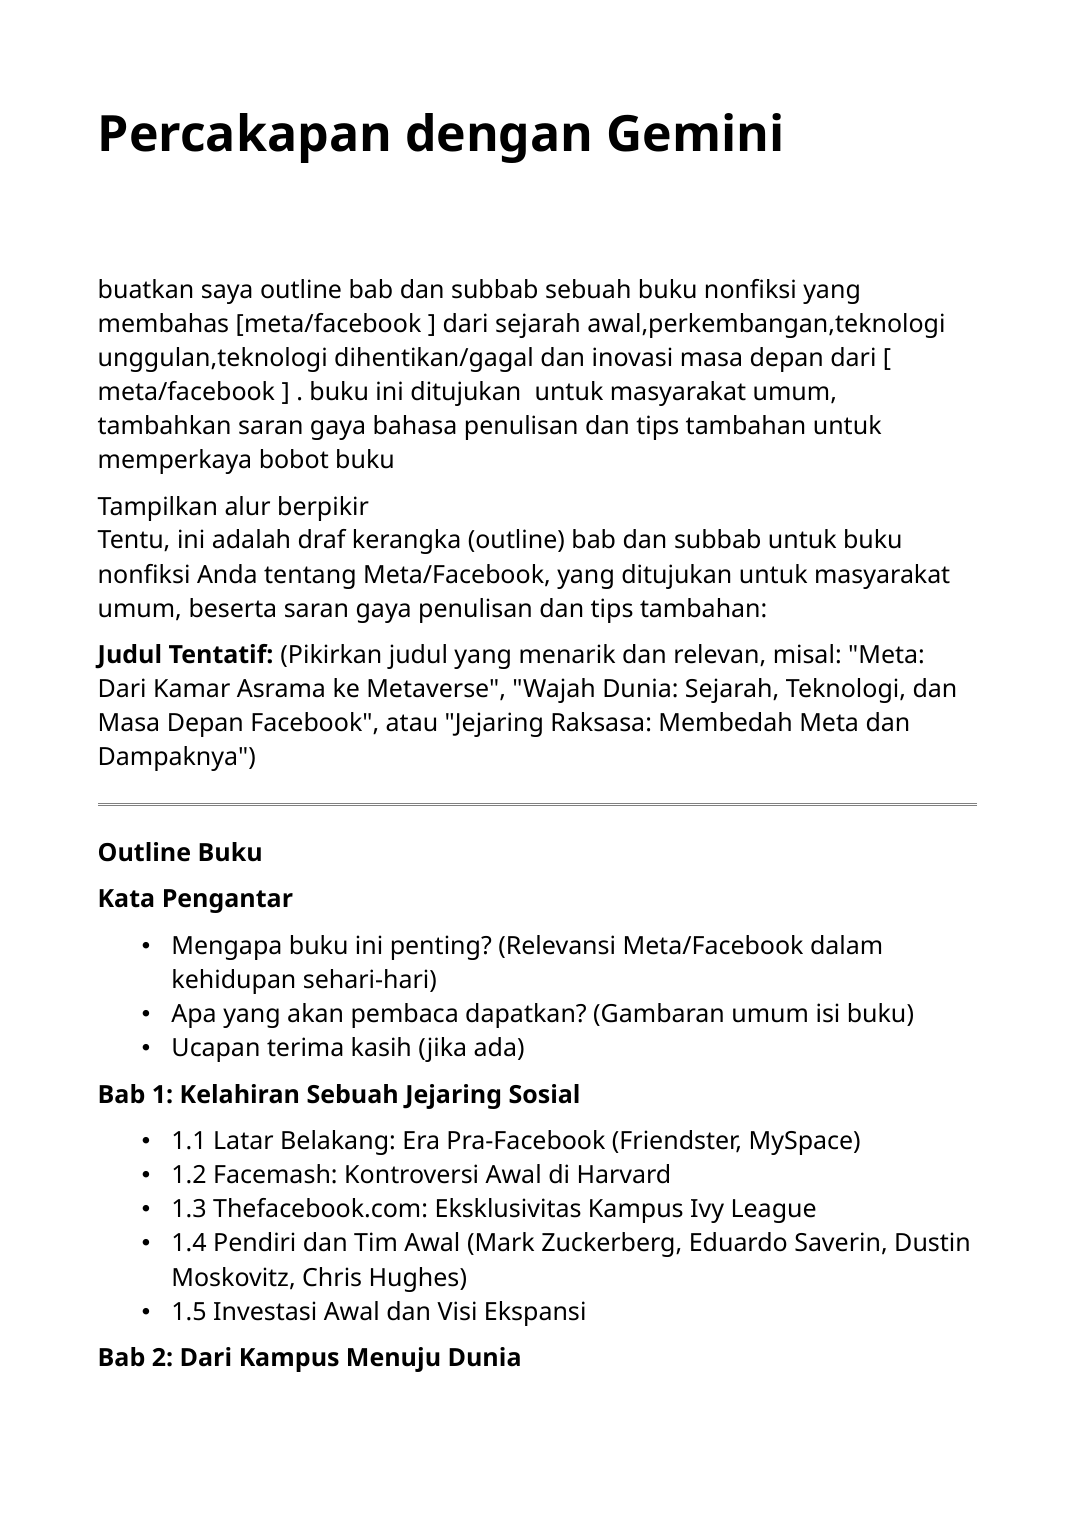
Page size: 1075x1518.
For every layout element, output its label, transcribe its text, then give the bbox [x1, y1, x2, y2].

text Kata Pengantar [97, 881, 977, 915]
list 1.2 Facemash: Kontroversi Awal di Harvard [142, 1157, 977, 1191]
list 1.4 Pendiri dan Tim Awal (Mark Zuckerberg, Eduardo Saverin, Dustin Moskovitz, Chris Hughes) [142, 1225, 977, 1293]
list Apa yang akan pembaca dapatkan? (Gambaran umum isi buku) [142, 996, 977, 1030]
text Bab 2: Dari Kampus Menuju Dunia [97, 1340, 977, 1374]
text buatkan saya outline bab dan subbab sebuah buku nonfiksi yang membahas [meta/facebook ] dari sejarah awal,perkembangan,teknologi unggulan,teknologi dihentikan/gagal dan inovasi masa depan dari [ meta/facebook ] . buku ini ditujukan untuk masyarakat umum, tambahkan saran gaya bahasa penulisan dan tips tambahan untuk memperkaya bobot buku [97, 271, 977, 476]
text Outline Buku [97, 834, 977, 868]
text Judul Tentatif: (Pikirkan judul yang menarik dan relevan, misal: "Meta: Dari Kamar Asrama ke Metaverse", "Wajah Dunia: Sejarah, Teknologi, dan Masa Depan Facebook", atau "Jejaring Raksasa: Membedah Meta dan Dampaknya") [97, 637, 977, 773]
list Mengapa buku ini penting? (Relevansi Meta/Facebook dalam kehidupan sehari-hari) [142, 928, 977, 996]
text Tampilkan alur berpikir [97, 488, 977, 522]
text Bab 1: Kelahiran Sebuah Jejaring Sosial [97, 1076, 977, 1110]
list 1.1 Latar Belakang: Era Pra-Facebook (Friendster, MySpace) [142, 1123, 977, 1157]
list Ucapan terima kasih (jika ada) [142, 1030, 977, 1064]
list 1.5 Investasi Awal dan Visi Ekspansi [142, 1293, 977, 1327]
text Tentu, ini adalah draf kerangka (outline) bab dan subbab untuk buku nonfiksi Anda tentang Meta/Facebook, yang ditujukan untuk masyarakat umum, beserta saran gaya penulisan dan tips tambahan: [97, 522, 977, 624]
list 1.3 Thefacebook.com: Eksklusivitas Kampus Ivy League [142, 1191, 977, 1225]
subtitle Percakapan dengan Gemini [97, 97, 977, 166]
